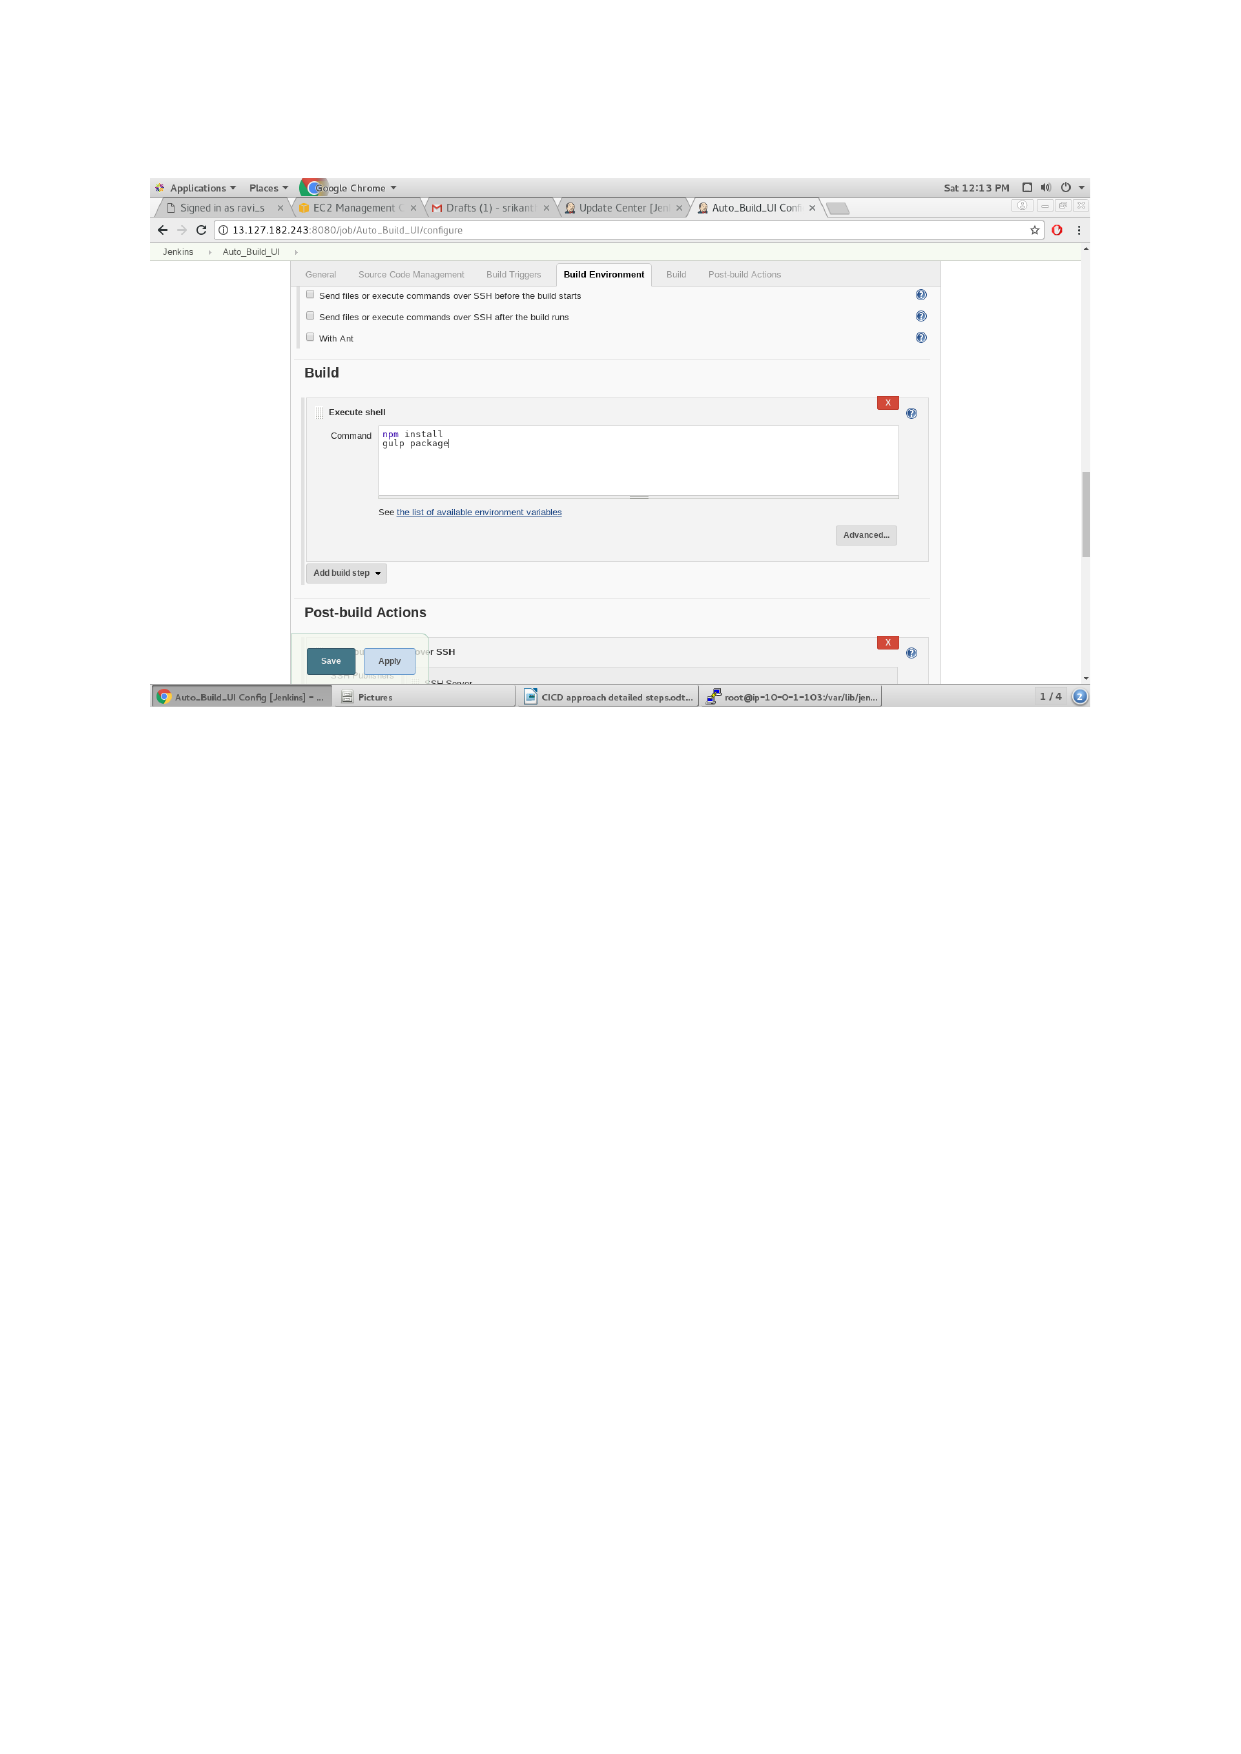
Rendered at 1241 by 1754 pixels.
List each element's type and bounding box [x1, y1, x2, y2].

picture [150, 178, 1091, 707]
